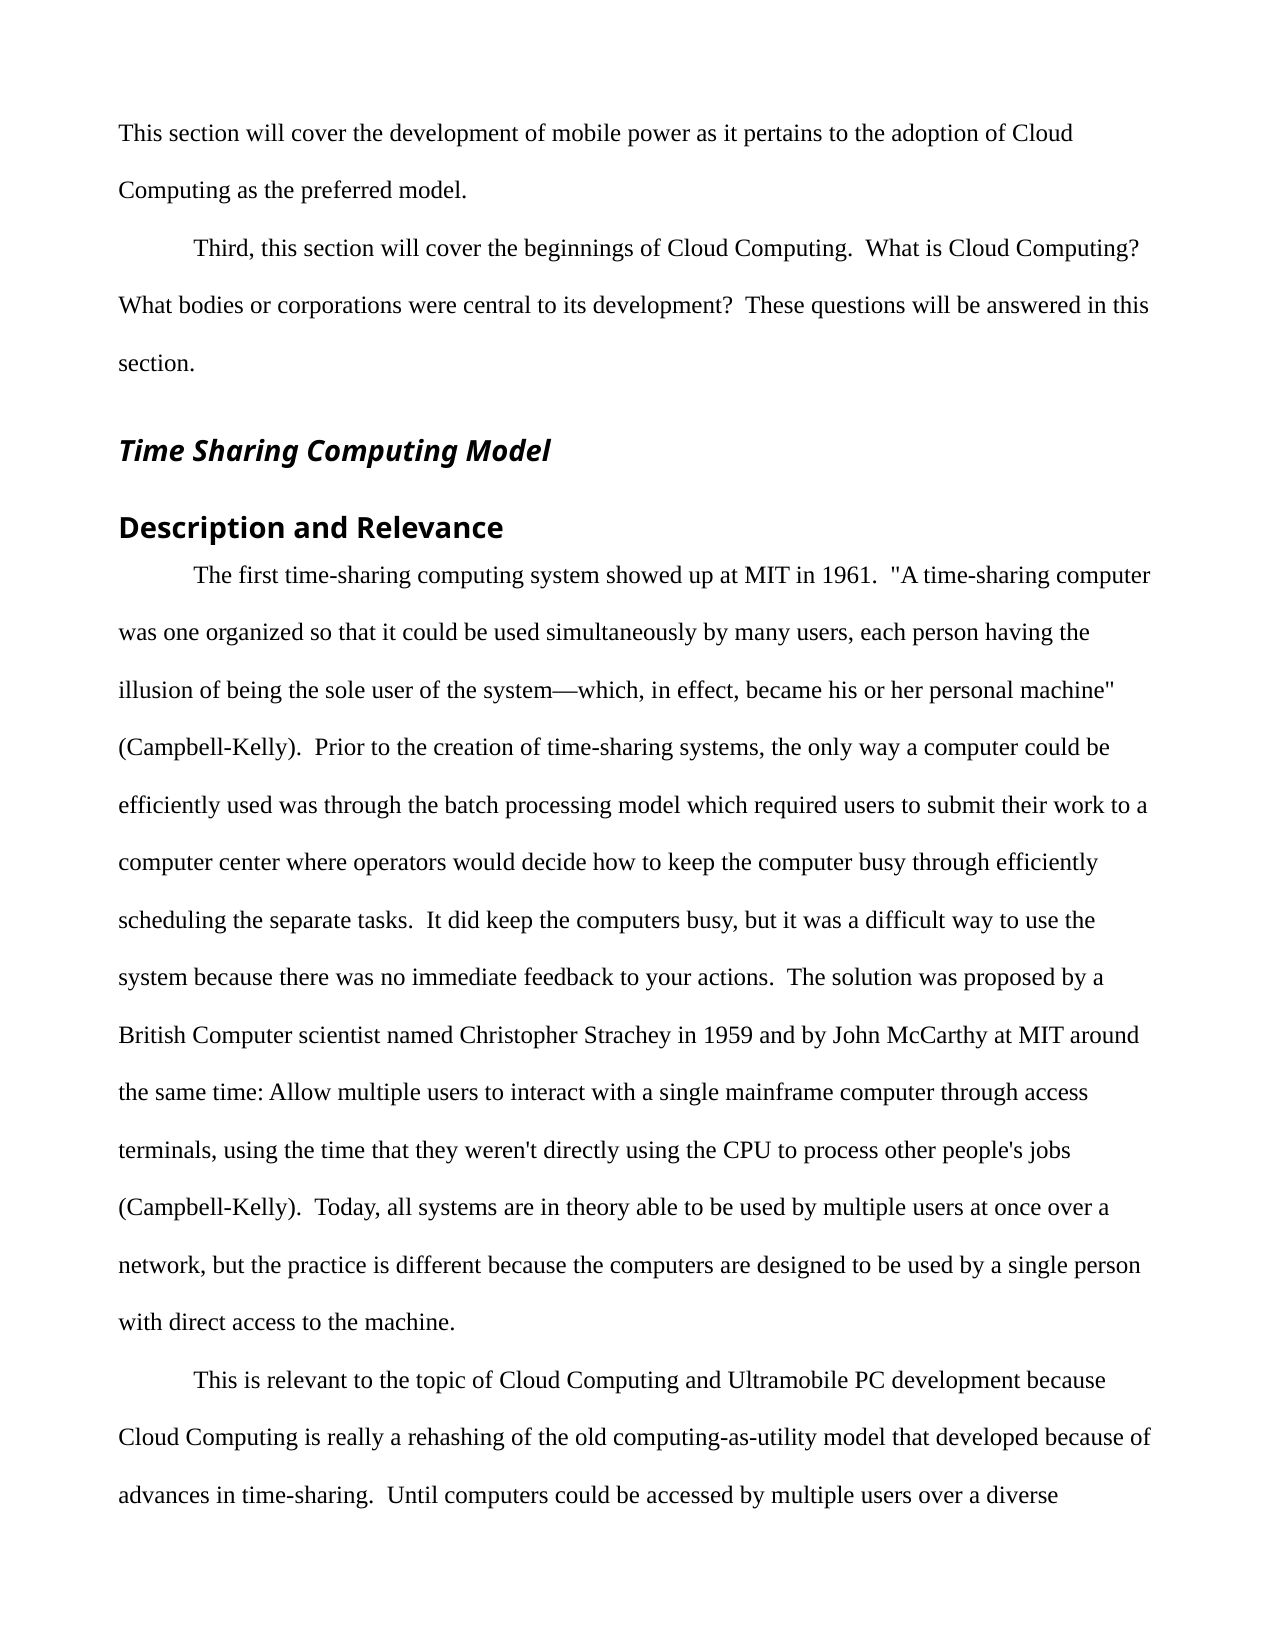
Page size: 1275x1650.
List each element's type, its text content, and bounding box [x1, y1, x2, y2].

text This is relevant to the topic of Cloud Computing and Ultramobile PC development because Cloud Computing is really a rehashing of the old computing-as-utility model that developed because of advances in time-sharing. Until computers could be accessed by multiple users over a diverse [118, 1365, 1157, 1509]
text The first time-sharing computing system showed up at MIT in 1961. "A time-sharing computer was one organized so that it could be used simultaneously by many users, each person having the illusion of being the sole user of the system—which, in effect, became his or her personal machine" (Campbell-Kelly). Prior to the creation of time-sharing systems, the only way a computer could be efficiently used was through the batch processing model which required users to submit their work to a computer center where operators would decide how to keep the computer busy through efficiently scheduling the separate tasks. It did keep the computers busy, but it was a difficult way to use the system because there was no immediate feedback to your actions. The solution was proposed by a British Computer scientist named Christopher Strachey in 1959 and by John McCarthy at MIT around the same time: Allow multiple users to interact with a single mainframe computer through access terminals, using the time that they weren't directly using the CPU to process other people's jobs (Campbell-Kelly). Today, all systems are in theory able to be used by multiple users at once over a network, but the practice is different because the computers are designed to be used by a single person with direct access to the machine. [118, 560, 1157, 1336]
subtitle Description and Relevance [118, 508, 1157, 547]
subtitle Time Sharing Computing Model [118, 431, 1157, 470]
text This section will cover the development of mobile power as it pertains to the adoption of Cloud Computing as the preferred model. [118, 118, 1157, 204]
text Third, this section will cover the beginnings of Cloud Computing. What is Cloud Computing? What bodies or corporations were central to its development? These questions will be answered in this section. [118, 233, 1157, 377]
